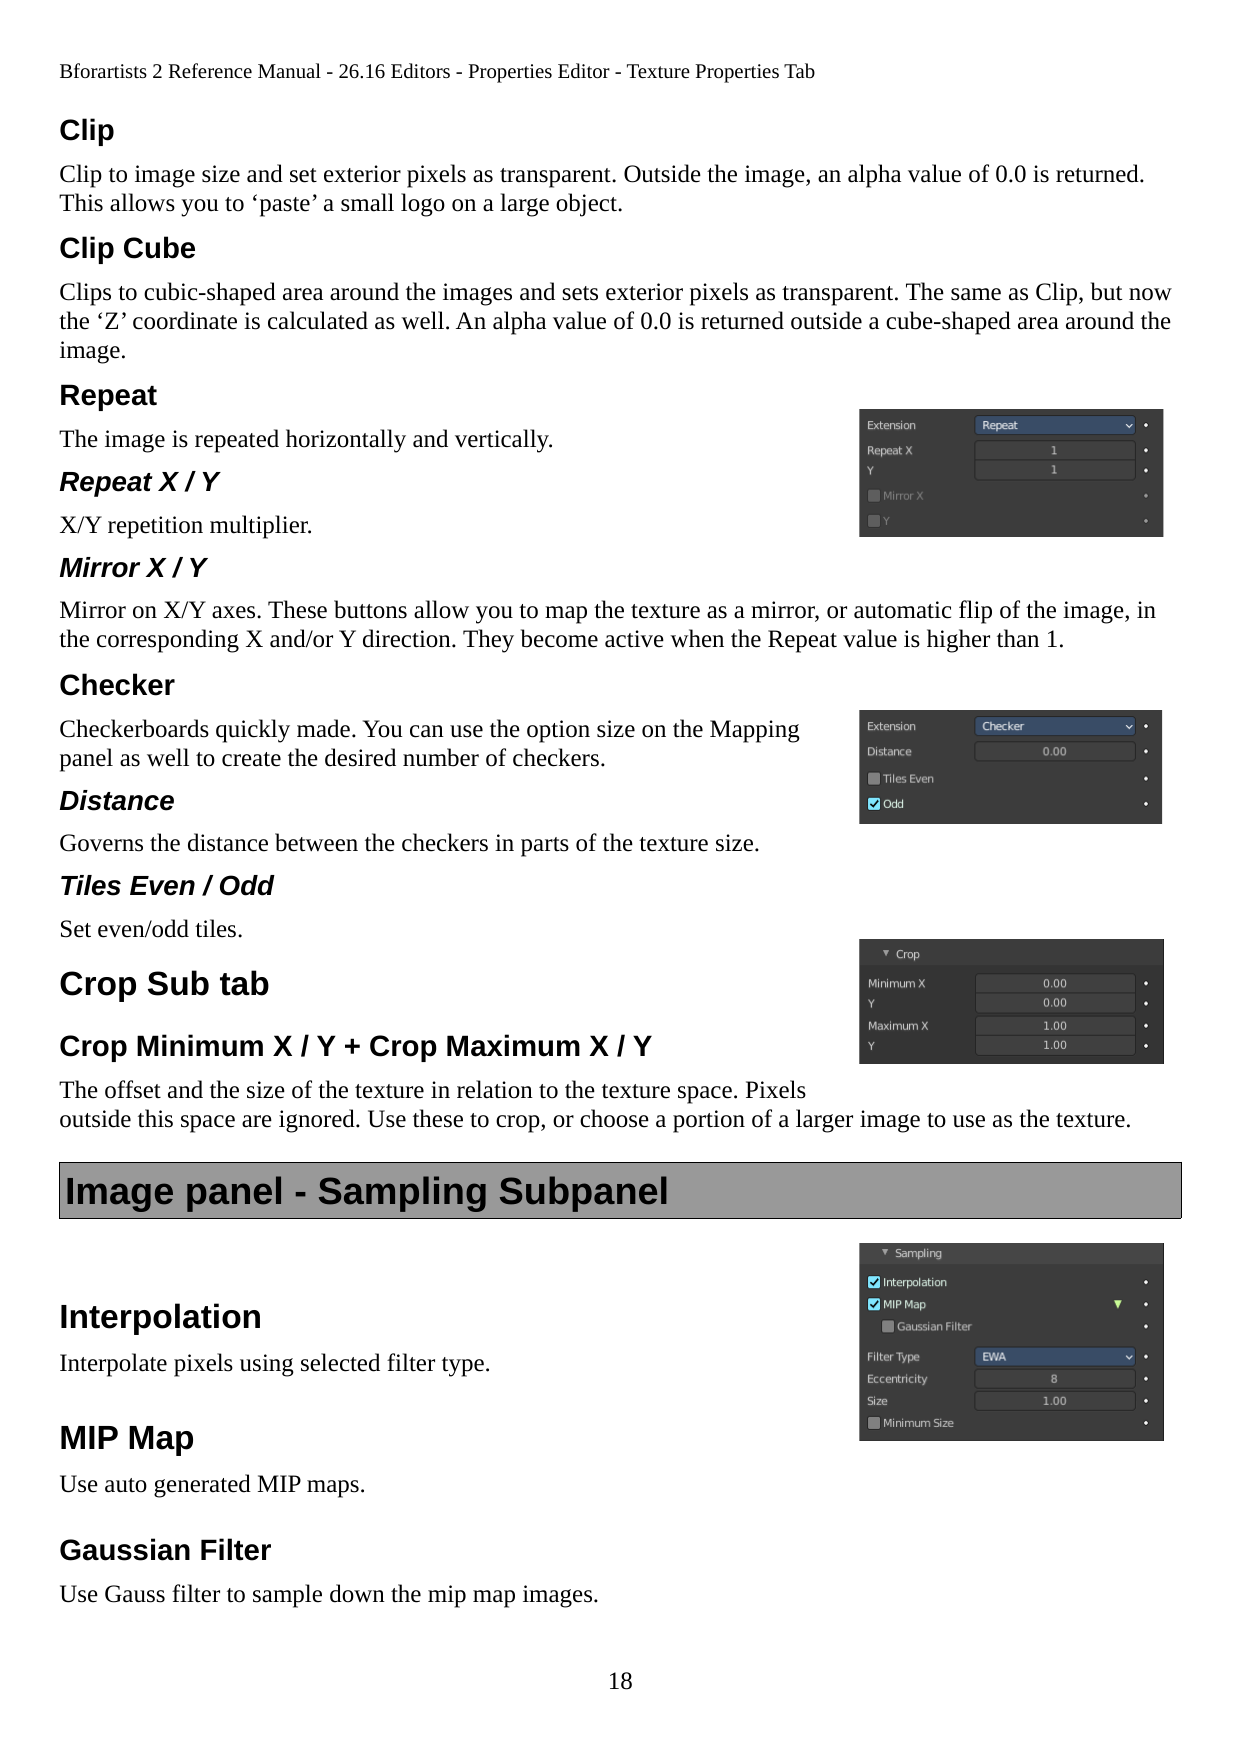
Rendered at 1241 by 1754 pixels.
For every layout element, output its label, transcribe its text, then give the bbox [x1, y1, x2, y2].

text Interpolate pixels using selected filter type. [59, 1348, 859, 1376]
subtitle [1164, 963, 1181, 1002]
subtitle Interpolation [59, 1297, 859, 1335]
subtitle Clip Cube [59, 231, 1181, 265]
text Checkerboards quickly made. You can use the option size on the Mapping panel as well to create the desired number of checkers. [59, 714, 859, 771]
picture [859, 409, 1164, 537]
text Use auto generated MIP maps. [59, 1469, 1181, 1497]
subtitle Repeat X / Y [59, 466, 859, 497]
picture [859, 939, 1164, 1064]
subtitle Gaussian Filter [59, 1532, 1181, 1566]
subtitle Mirror X / Y [59, 551, 1181, 583]
subtitle Crop Sub tab [59, 963, 859, 1002]
subtitle MIP Map [59, 1418, 1181, 1456]
text The offset and the size of the texture in relation to the texture space. Pixels outside this space are ignored. Use these to crop, or choose a portion of a larger image to use as the texture. [59, 1075, 1181, 1133]
text Clips to cubic-shaped area around the images and sets exterior pixels as transparent. The same as Clip, but now the ‘Z’ coordinate is calculated as well. An alpha value of 0.0 is returned outside a cube-shaped area around the image. [59, 277, 1181, 363]
subtitle Repeat [59, 378, 1181, 412]
table_header Image panel - Sampling Subpanel [60, 1163, 1181, 1218]
text Clip to image size and set exterior pixels as transparent. Outside the image, an alpha value of 0.0 is returned. This allows you to ‘paste’ a small logo on a large object. [59, 159, 1181, 216]
subtitle Distance [59, 784, 859, 816]
subtitle Tiles Even / Odd [59, 869, 1181, 901]
subtitle Clip [59, 113, 1181, 146]
picture [859, 1243, 1164, 1441]
picture [859, 710, 1163, 824]
text Governs the distance between the checkers in parts of the texture size. [59, 828, 1181, 857]
text Use Gauss filter to sample down the mip map images. [59, 1579, 1181, 1607]
subtitle [1164, 466, 1181, 497]
subtitle [1163, 784, 1181, 816]
subtitle Checker [59, 668, 1181, 701]
subtitle Crop Minimum X / Y + Crop Maximum X / Y [59, 1029, 859, 1063]
text Set even/odd tiles. [59, 914, 1181, 943]
text The image is repeated horizontally and vertically. [59, 424, 859, 453]
text X/Y repetition multiplier. [59, 510, 1181, 539]
text Mirror on X/Y axes. These buttons allow you to map the texture as a mirror, or automatic flip of the image, in the corresponding X and/or Y direction. They become active when the Repeat value is higher than 1. [59, 596, 1181, 653]
subtitle [1164, 1297, 1181, 1335]
